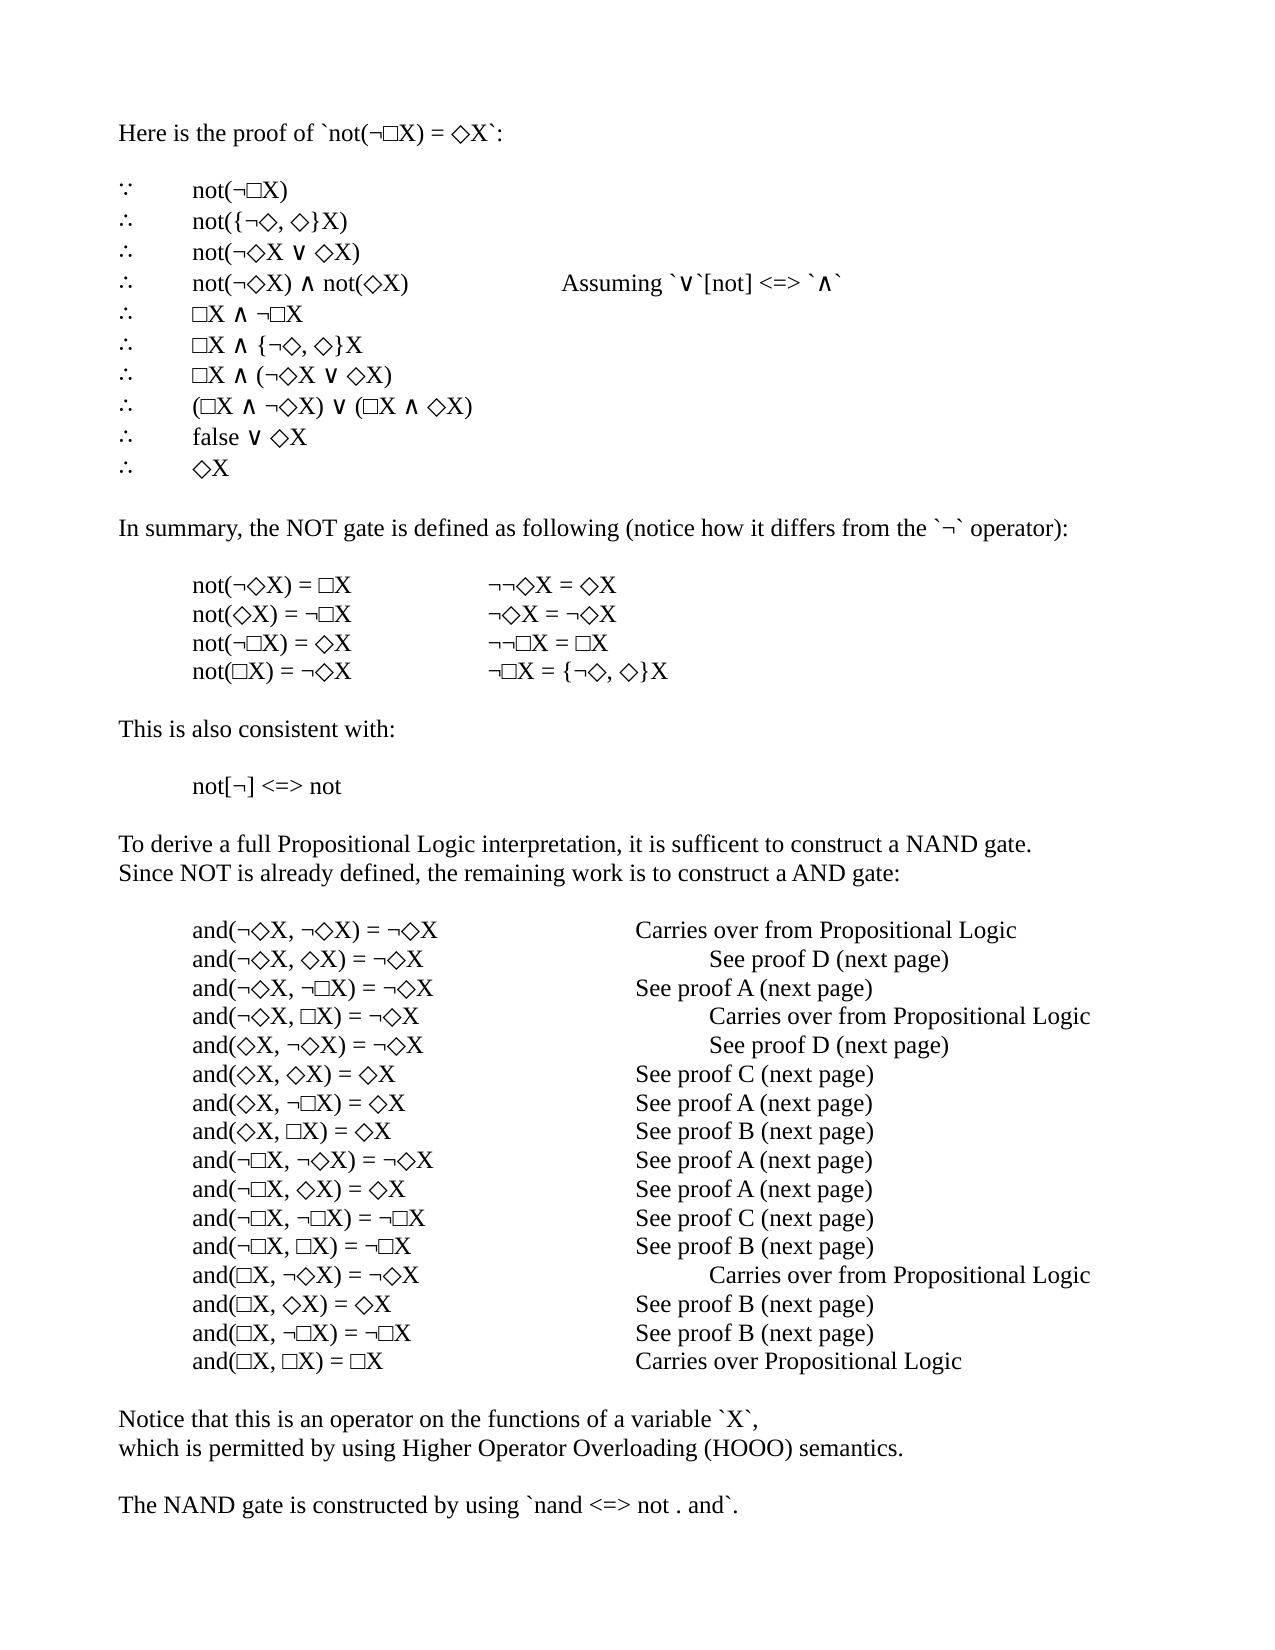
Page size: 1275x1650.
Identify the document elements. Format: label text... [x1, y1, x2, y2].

text not[¬] <=> not [118, 771, 1157, 800]
text ∴ (□X ∧ ¬◇X) ∨ (□X ∧ ◇X) [118, 391, 1157, 422]
text and(□X, ◇X) = ◇X See proof B (next page) [118, 1289, 1157, 1318]
text ∴ □X ∧ (¬◇X ∨ ◇X) [118, 361, 1157, 391]
text To derive a full Propositional Logic interpretation, it is sufficent to construct a NAND gate. [118, 829, 1157, 858]
text and(◇X, ¬□X) = ◇X See proof A (next page) [118, 1088, 1157, 1116]
text In summary, the NOT gate is defined as following (notice how it differs from the `¬` operator): [118, 513, 1157, 541]
text The NAND gate is constructed by using `nand <=> not . and`. [118, 1490, 1157, 1519]
text and(□X, □X) = □X Carries over Propositional Logic [118, 1346, 1157, 1375]
text ∴ false ∨ ◇X [118, 422, 1157, 453]
text ∴ not(¬◇X ∨ ◇X) [118, 237, 1157, 268]
text and(¬◇X, □X) = ¬◇X Carries over from Propositional Logic [118, 1001, 1157, 1030]
text Since NOT is already defined, the remaining work is to construct a AND gate: [118, 858, 1157, 886]
text and(◇X, ¬◇X) = ¬◇X See proof D (next page) [118, 1030, 1157, 1059]
text not(¬◇X) = □X ¬¬◇X = ◇X [118, 570, 1157, 599]
text and(◇X, □X) = ◇X See proof B (next page) [118, 1116, 1157, 1145]
text ∴ ◇X [118, 453, 1157, 484]
text Here is the proof of `not(¬□X) = ◇X`: [118, 118, 1157, 147]
text Notice that this is an operator on the functions of a variable `X`, [118, 1404, 1157, 1433]
text ∴ not({¬◇, ◇}X) [118, 206, 1157, 237]
text and(¬□X, □X) = ¬□X See proof B (next page) [118, 1231, 1157, 1260]
text ∴ □X ∧ {¬◇, ◇}X [118, 330, 1157, 361]
text and(¬□X, ¬◇X) = ¬◇X See proof A (next page) [118, 1145, 1157, 1174]
text and(¬□X, ◇X) = ◇X See proof A (next page) [118, 1174, 1157, 1203]
text This is also consistent with: [118, 714, 1157, 743]
text not(¬□X) = ◇X ¬¬□X = □X [118, 628, 1157, 656]
text and(□X, ¬◇X) = ¬◇X Carries over from Propositional Logic [118, 1260, 1157, 1289]
text ∵ not(¬□X) [118, 176, 1157, 206]
text which is permitted by using Higher Operator Overloading (HOOO) semantics. [118, 1433, 1157, 1461]
text and(¬◇X, ¬◇X) = ¬◇X Carries over from Propositional Logic [118, 915, 1157, 944]
text and(□X, ¬□X) = ¬□X See proof B (next page) [118, 1318, 1157, 1346]
text not(◇X) = ¬□X ¬◇X = ¬◇X [118, 599, 1157, 628]
text and(¬□X, ¬□X) = ¬□X See proof C (next page) [118, 1203, 1157, 1231]
text ∴ not(¬◇X) ∧ not(◇X) Assuming `∨`[not] <=> `∧` [118, 268, 1157, 299]
text and(¬◇X, ¬□X) = ¬◇X See proof A (next page) [118, 973, 1157, 1001]
text ∴ □X ∧ ¬□X [118, 299, 1157, 330]
text and(◇X, ◇X) = ◇X See proof C (next page) [118, 1059, 1157, 1088]
text not(□X) = ¬◇X ¬□X = {¬◇, ◇}X [118, 656, 1157, 685]
text and(¬◇X, ◇X) = ¬◇X See proof D (next page) [118, 944, 1157, 973]
